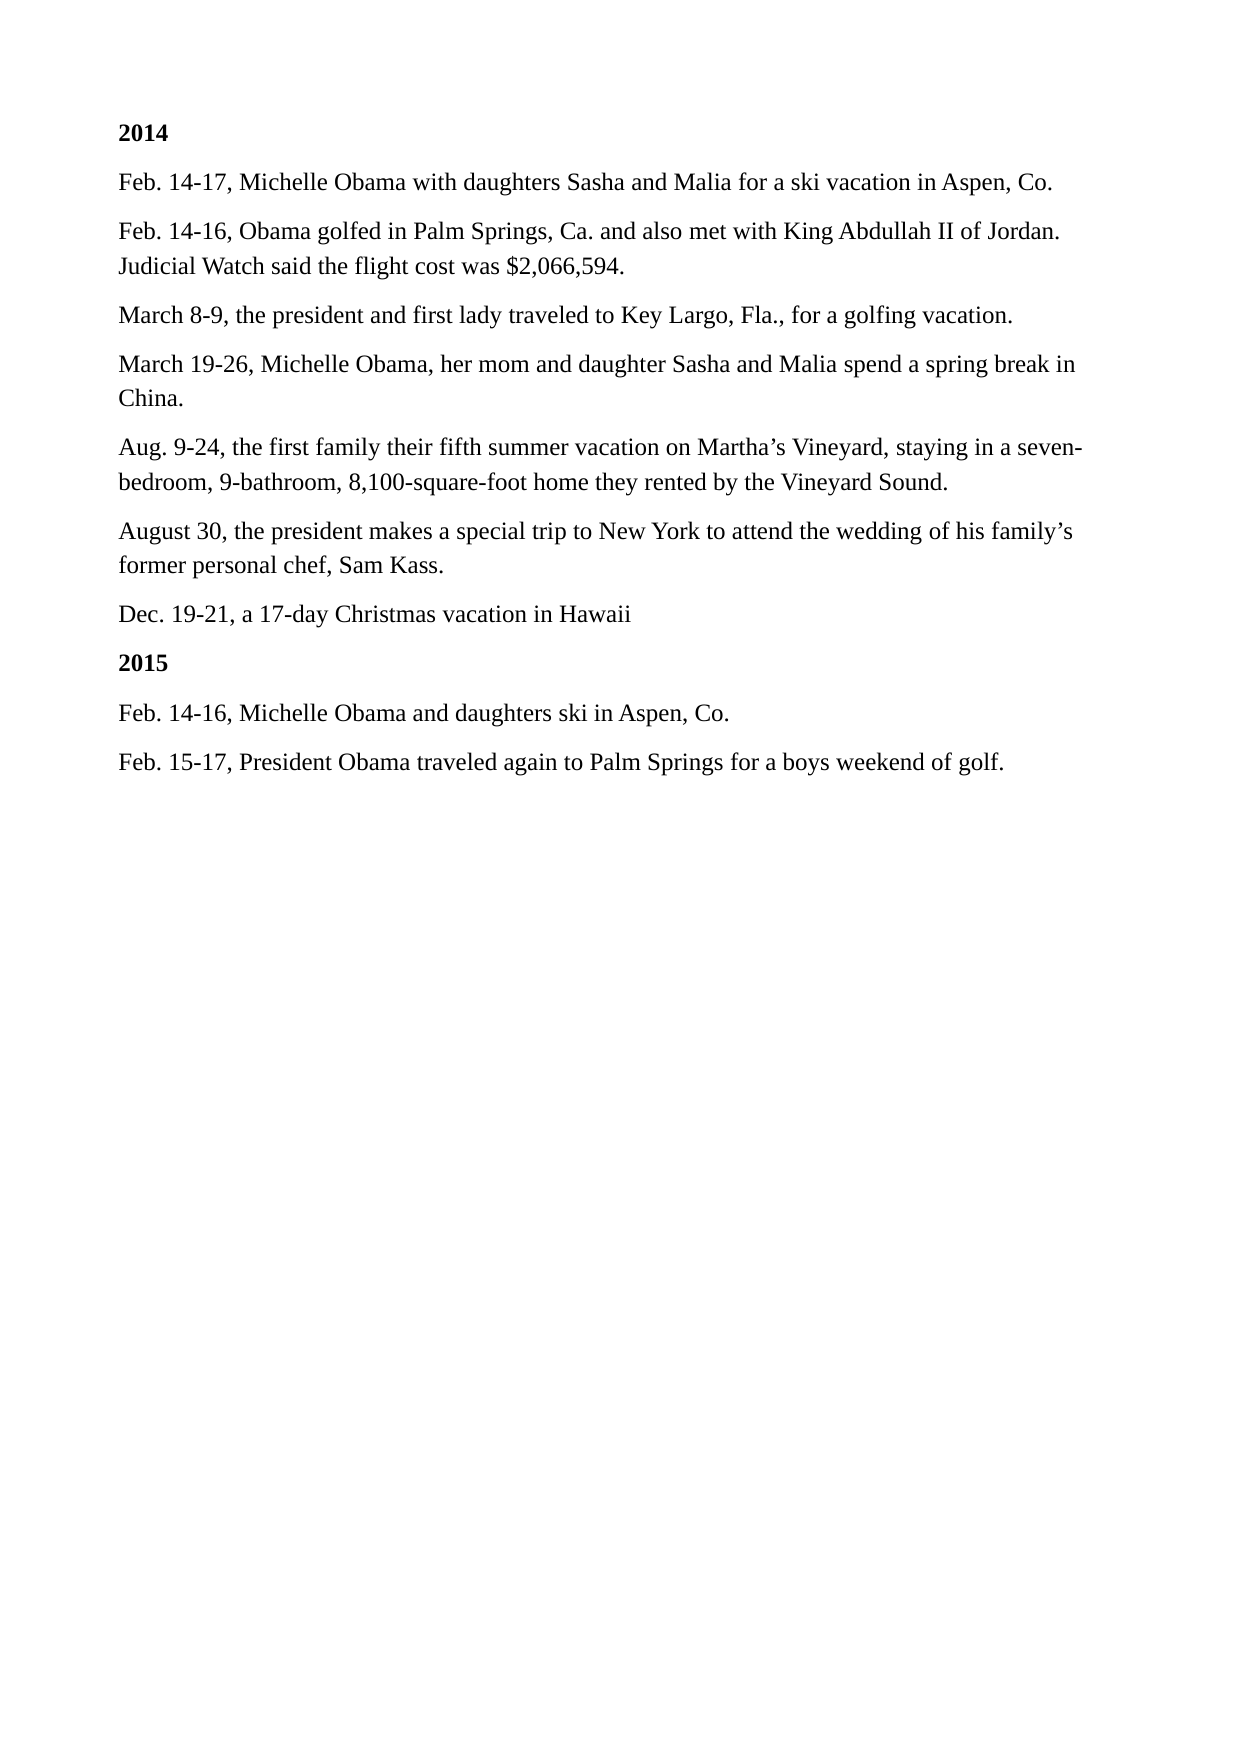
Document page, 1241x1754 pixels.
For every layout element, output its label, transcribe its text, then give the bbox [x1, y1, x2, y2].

text Aug. 9-24, the first family their fifth summer vacation on Martha’s Vineyard, staying in a seven-bedroom, 9-bathroom, 8,100-square-foot home they rented by the Vineyard Sound. [118, 432, 1122, 496]
text March 8-9, the president and first lady traveled to Key Largo, Fla., for a golfing vacation. [118, 300, 1122, 328]
text March 19-26, Michelle Obama, her mom and daughter Sasha and Malia spend a spring break in China. [118, 349, 1122, 412]
text 2015 [118, 648, 1122, 677]
text Feb. 14-16, Obama golfed in Palm Springs, Ca. and also met with King Abdullah II of Jordan. Judicial Watch said the flight cost was $2,066,594. [118, 216, 1122, 279]
text Feb. 14-17, Michelle Obama with daughters Sasha and Malia for a ski vacation in Aspen, Co. [118, 167, 1122, 196]
text Feb. 14-16, Michelle Obama and daughters ski in Aspen, Co. [118, 698, 1122, 726]
text Feb. 15-17, President Obama traveled again to Palm Springs for a boys weekend of golf. [118, 747, 1122, 775]
text Dec. 19-21, a 17-day Christmas vacation in Hawaii [118, 599, 1122, 628]
text August 30, the president makes a special trip to New York to attend the wedding of his family’s former personal chef, Sam Kass. [118, 516, 1122, 579]
text 2014 [118, 118, 1122, 147]
